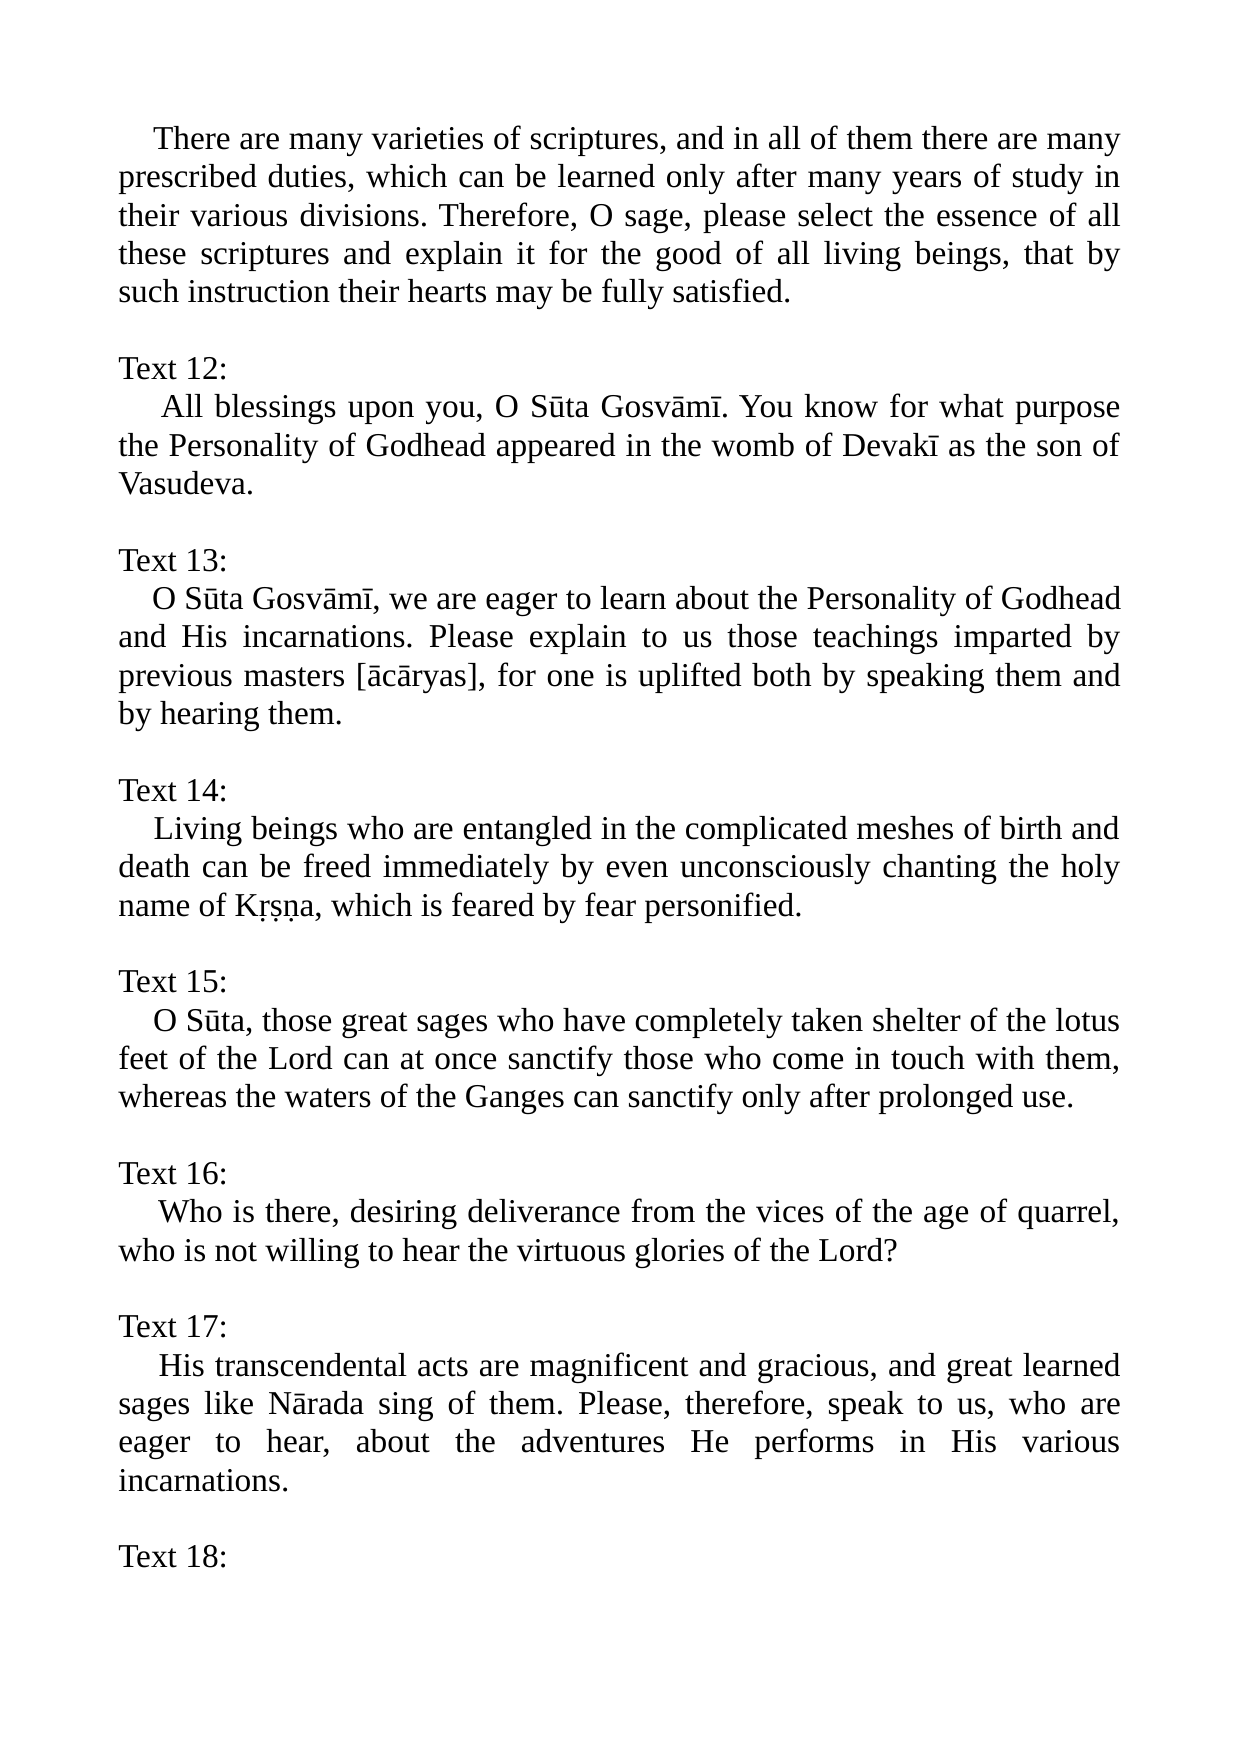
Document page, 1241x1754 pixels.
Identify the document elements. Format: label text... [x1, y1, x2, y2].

text O Sūta Gosvāmī, we are eager to learn about the Personality of Godhead and His incarnations. Please explain to us those teachings imparted by previous masters [ācāryas], for one is uplifted both by speaking them and by hearing them. [118, 578, 1122, 731]
text Text 18: [118, 1536, 1122, 1575]
text His transcendental acts are magnificent and gracious, and great learned sages like Nārada sing of them. Please, therefore, speak to us, who are eager to hear, about the adventures He performs in His various incarnations. [118, 1345, 1122, 1498]
text Text 14: [118, 770, 1122, 808]
text Text 17: [118, 1306, 1122, 1345]
text Text 16: [118, 1153, 1122, 1191]
text There are many varieties of scriptures, and in all of them there are many prescribed duties, which can be learned only after many years of study in their various divisions. Therefore, O sage, please select the essence of all these scriptures and explain it for the good of all living beings, that by such instruction their hearts may be fully satisfied. [118, 118, 1122, 310]
text Who is there, desiring deliverance from the vices of the age of quarrel, who is not willing to hear the virtuous glories of the Lord? [118, 1191, 1122, 1268]
text Text 13: [118, 540, 1122, 578]
text Text 12: [118, 348, 1122, 386]
text Living beings who are entangled in the complicated meshes of birth and death can be freed immediately by even unconsciously chanting the holy name of Kṛṣṇa, which is feared by fear personified. [118, 808, 1122, 923]
text O Sūta, those great sages who have completely taken shelter of the lotus feet of the Lord can at once sanctify those who come in touch with them, whereas the waters of the Ganges can sanctify only after prolonged use. [118, 1000, 1122, 1115]
text All blessings upon you, O Sūta Gosvāmī. You know for what purpose the Personality of Godhead appeared in the womb of Devakī as the son of Vasudeva. [118, 386, 1122, 501]
text Text 15: [118, 961, 1122, 1000]
